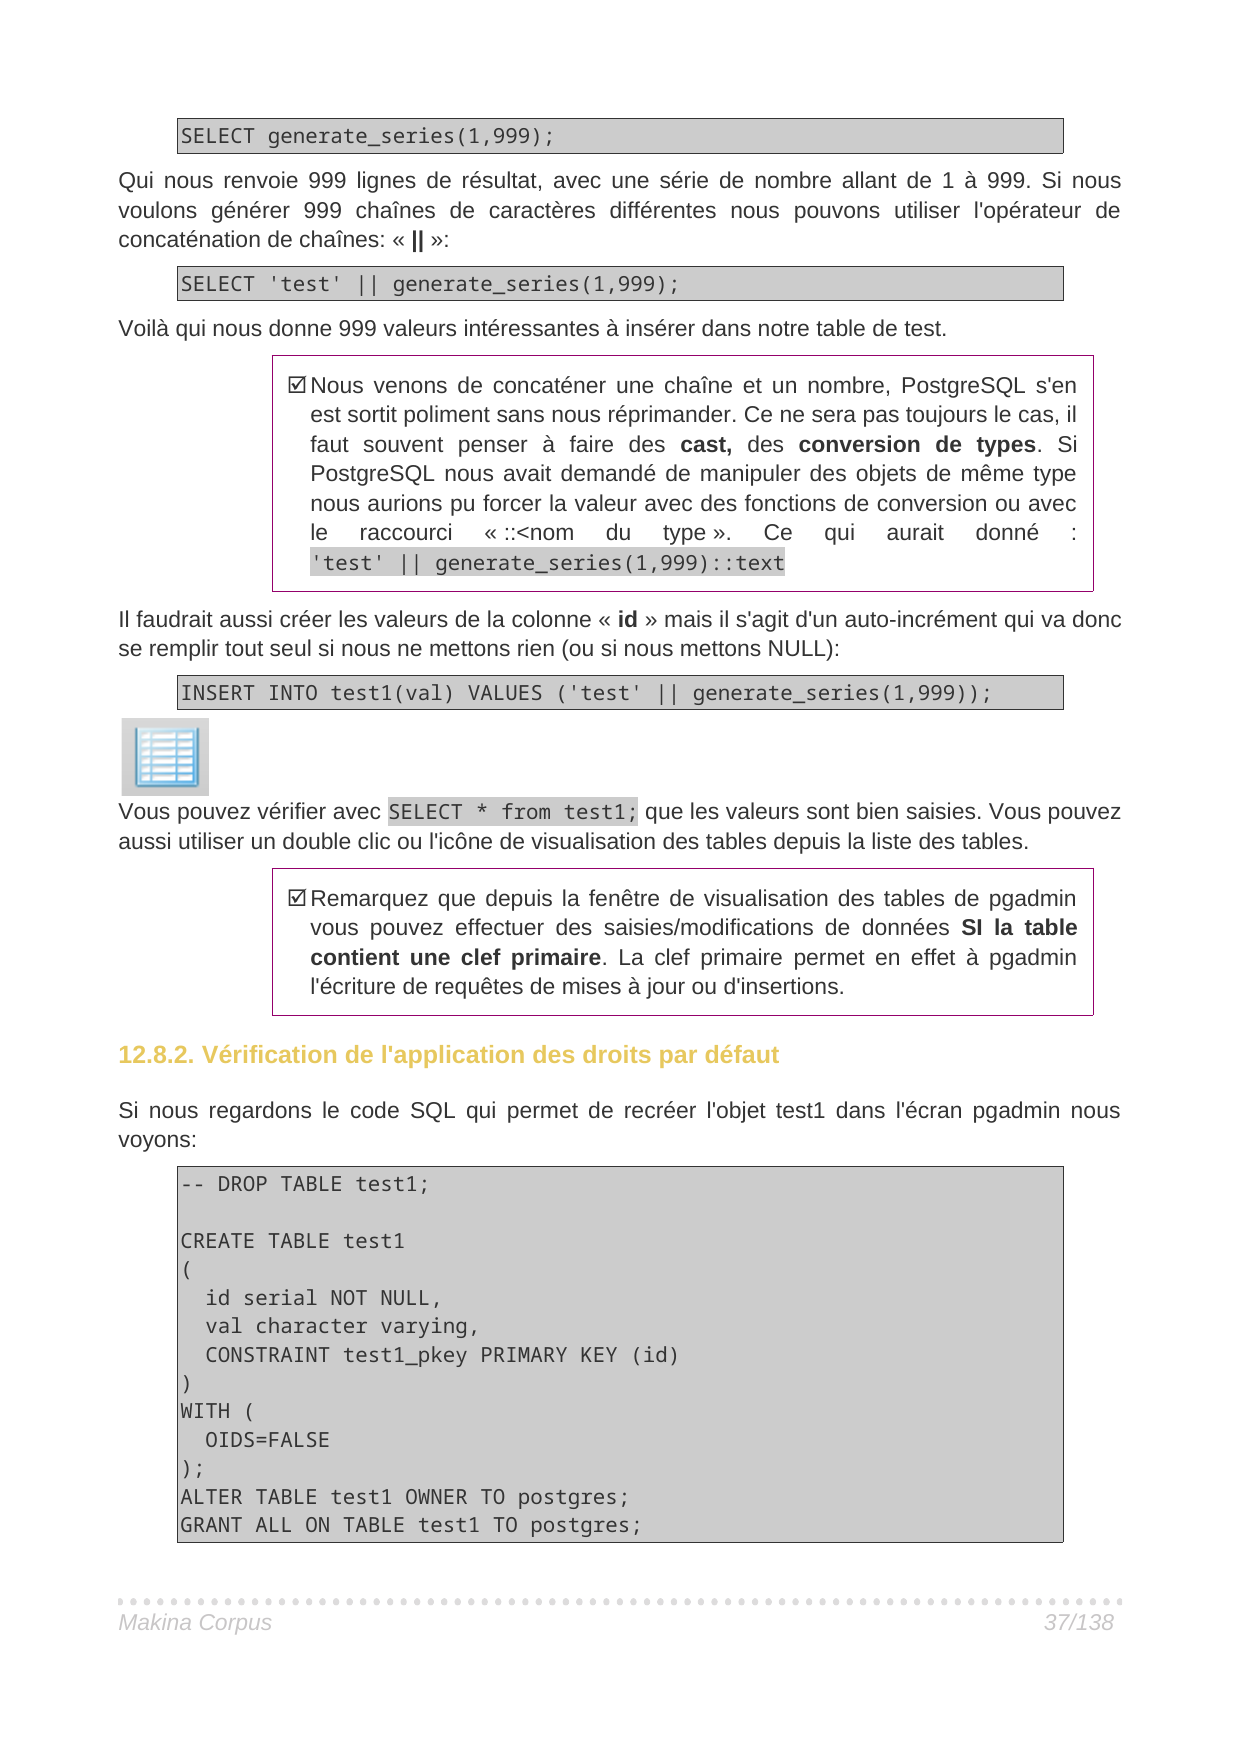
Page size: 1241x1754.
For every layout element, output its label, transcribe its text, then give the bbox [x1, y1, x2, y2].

text ); [178, 1451, 1063, 1479]
text ) [178, 1365, 1063, 1394]
text OIDS=FALSE [178, 1422, 1063, 1451]
list Remarquez que depuis la fenêtre de visualisation des tables de pgadmin vous pouvez effectuer des saisies/modifications de données SI la table contient une clef primaire. La clef primaire permet en effet à pgadmin l'écriture de requêtes de mises à jour ou d'insertions. [273, 869, 1093, 1015]
text INSERT INTO test1(val) VALUES ('test' || generate_series(1,999)); [178, 676, 1063, 709]
text Qui nous renvoie 999 lignes de résultat, avec une série de nombre allant de 1 à 999. Si nous voulons générer 999 chaînes de caractères différentes nous pouvons utiliser l'opérateur de concaténation de chaînes: « || »: [118, 165, 1122, 253]
text id serial NOT NULL, [178, 1280, 1063, 1308]
text Si nous regardons le code SQL qui permet de recréer l'objet test1 dans l'écran pgadmin nous voyons: [118, 1095, 1122, 1154]
text CONSTRAINT test1_pkey PRIMARY KEY (id) [178, 1337, 1063, 1365]
subtitle Vérification de l'application des droits par défaut [118, 1040, 1122, 1070]
list Nous venons de concaténer une chaîne et un nombre, PostgreSQL s'en est sortit poliment sans nous réprimander. Ce ne sera pas toujours le cas, il faut souvent penser à faire des cast, des conversion de types. Si PostgreSQL nous avait demandé de manipuler des objets de même type nous aurions pu forcer la valeur avec des fonctions de conversion ou avec le raccourci « ::<nom du type ». Ce qui aurait donné : 'test' || generate_series(1,999)::text [273, 356, 1093, 591]
text Voilà qui nous donne 999 valeurs intéressantes à insérer dans notre table de test. [118, 313, 1122, 342]
text SELECT 'test' || generate_series(1,999); [178, 267, 1063, 300]
text ALTER TABLE test1 OWNER TO postgres; [178, 1479, 1063, 1507]
text ( [178, 1251, 1063, 1280]
picture [121, 718, 209, 796]
text -- DROP TABLE test1; [178, 1167, 1063, 1194]
text SELECT generate_series(1,999); [178, 119, 1063, 153]
text GRANT ALL ON TABLE test1 TO postgres; [178, 1507, 1063, 1542]
text CREATE TABLE test1 [178, 1223, 1063, 1251]
text Vous pouvez vérifier avec SELECT * from test1; que les valeurs sont bien saisies. Vous pouvez aussi utiliser un double clic ou l'icône de visualisation des tables depuis la liste des tables. [118, 722, 1122, 855]
text val character varying, [178, 1308, 1063, 1337]
picture [118, 1593, 1123, 1610]
text Il faudrait aussi créer les valeurs de la colonne « id » mais il s'agit d'un auto-incrément qui va donc se remplir tout seul si nous ne mettons rien (ou si nous mettons NULL): [118, 604, 1122, 663]
text WITH ( [178, 1394, 1063, 1422]
